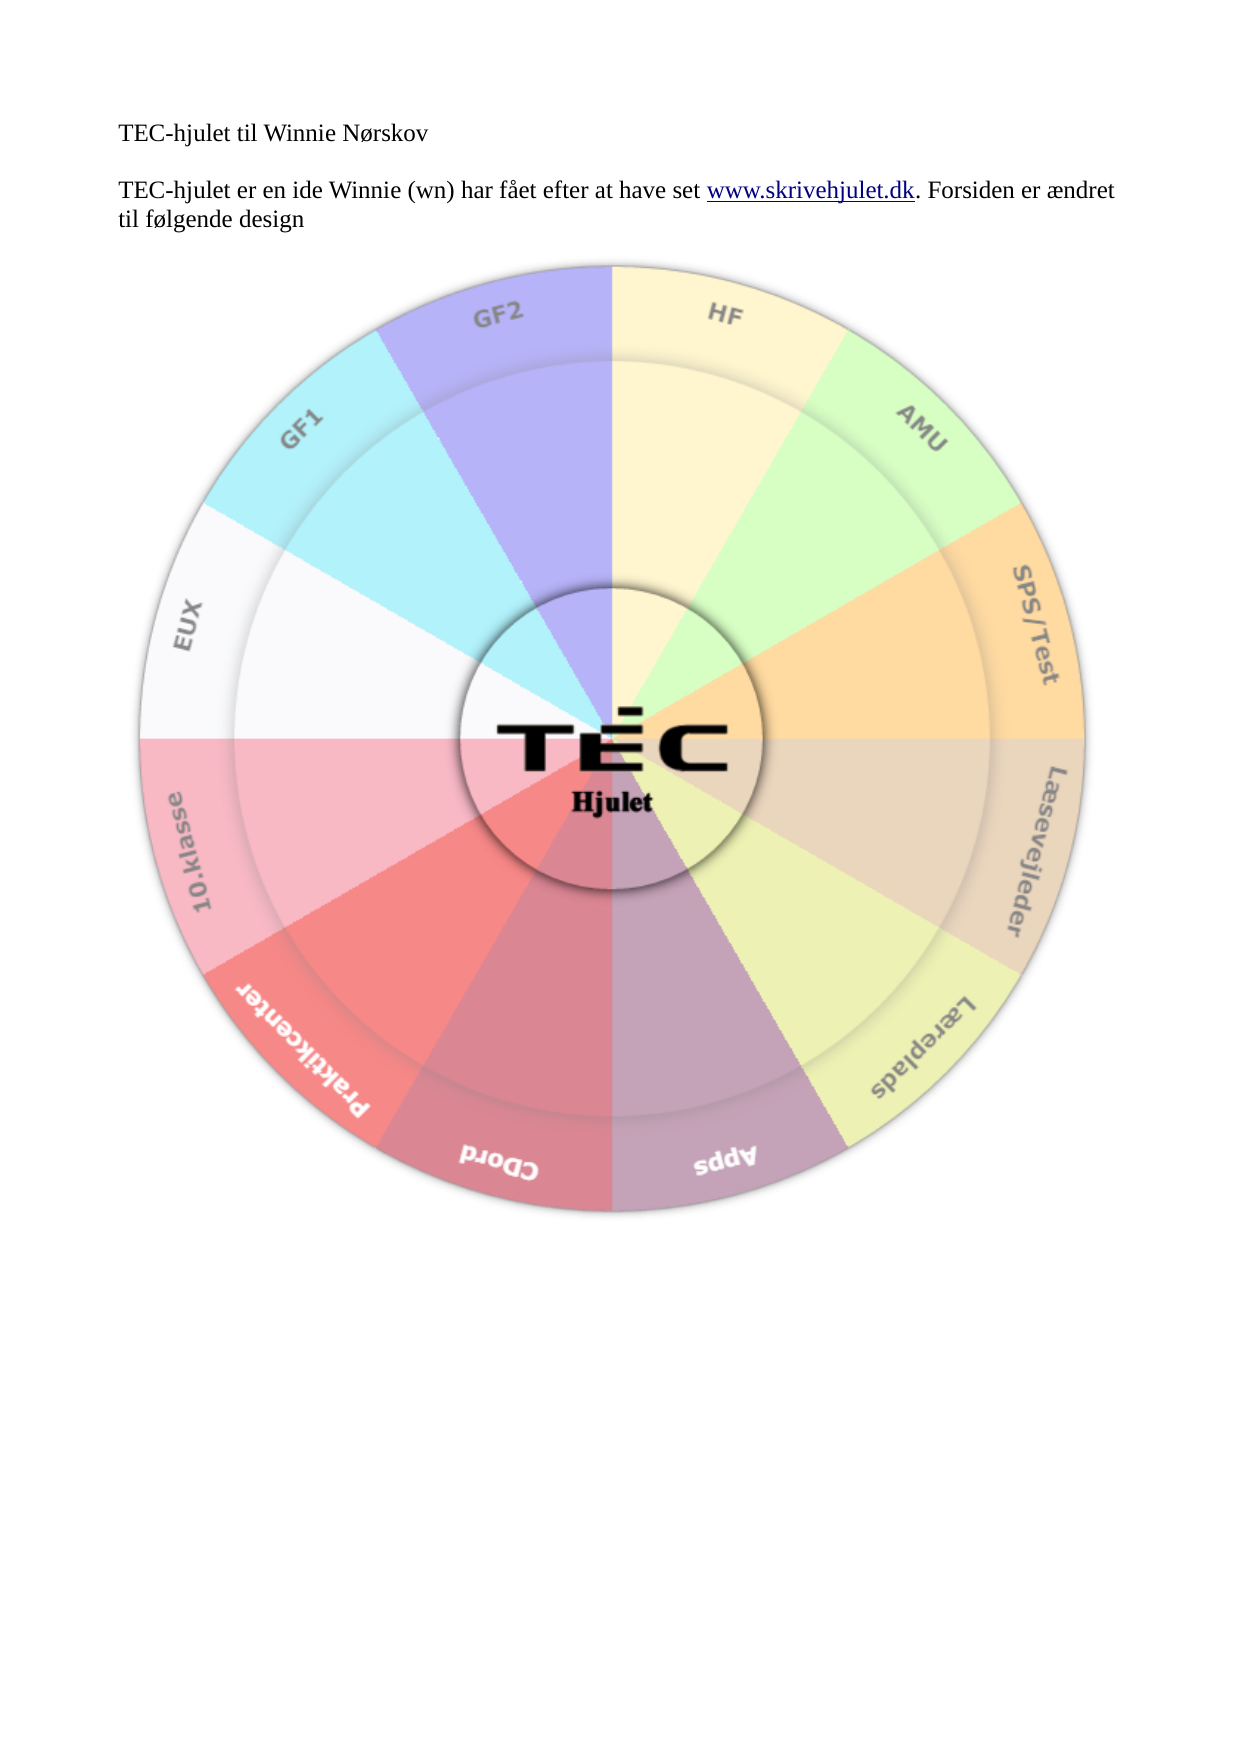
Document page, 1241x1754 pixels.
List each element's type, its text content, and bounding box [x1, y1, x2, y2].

picture [118, 233, 1123, 1273]
text TEC-hjulet til Winnie Nørskov [118, 118, 1122, 147]
text TEC-hjulet er en ide Winnie (wn) har fået efter at have set www.skrivehjulet.dk. Forsiden er ændret til følgende design [118, 176, 1122, 233]
